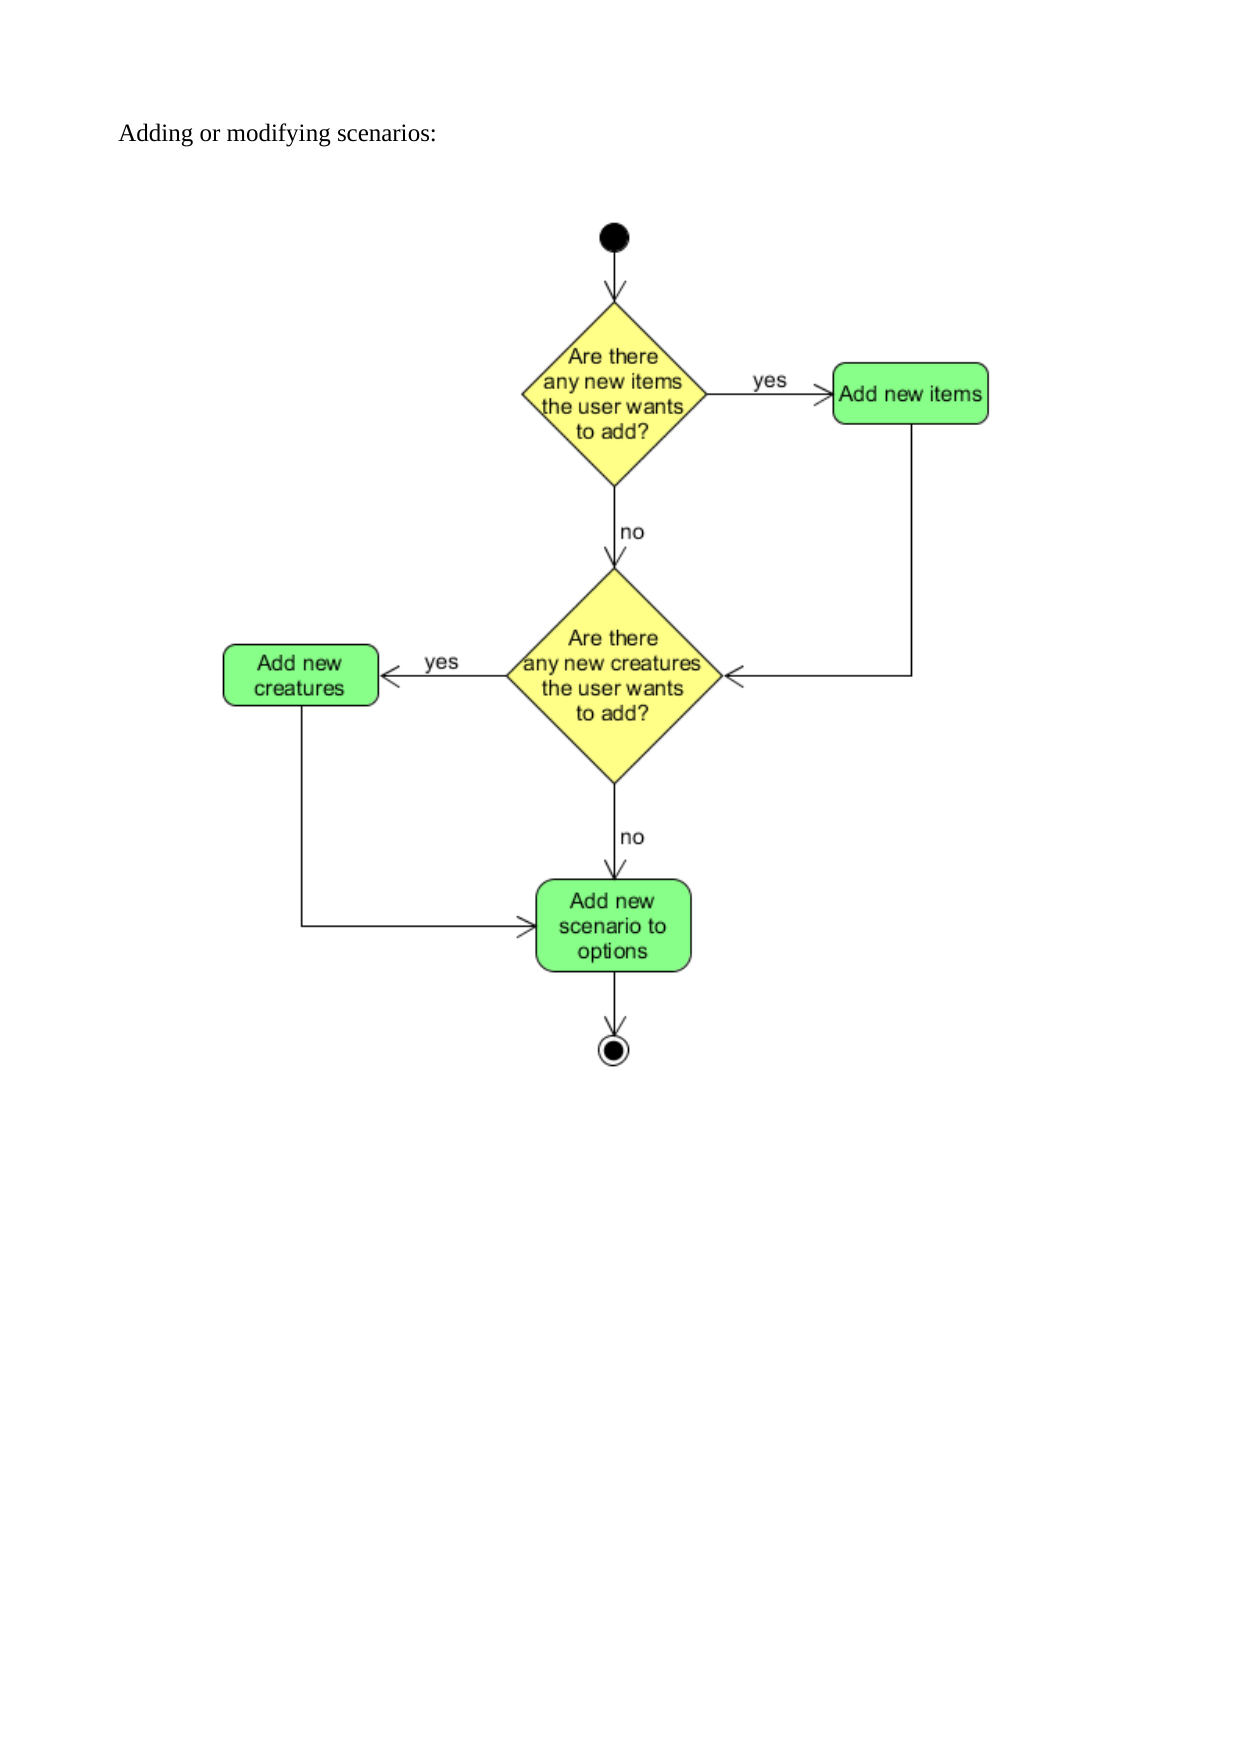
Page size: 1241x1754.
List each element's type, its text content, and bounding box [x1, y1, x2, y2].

text Adding or modifying scenarios: [118, 118, 1122, 147]
